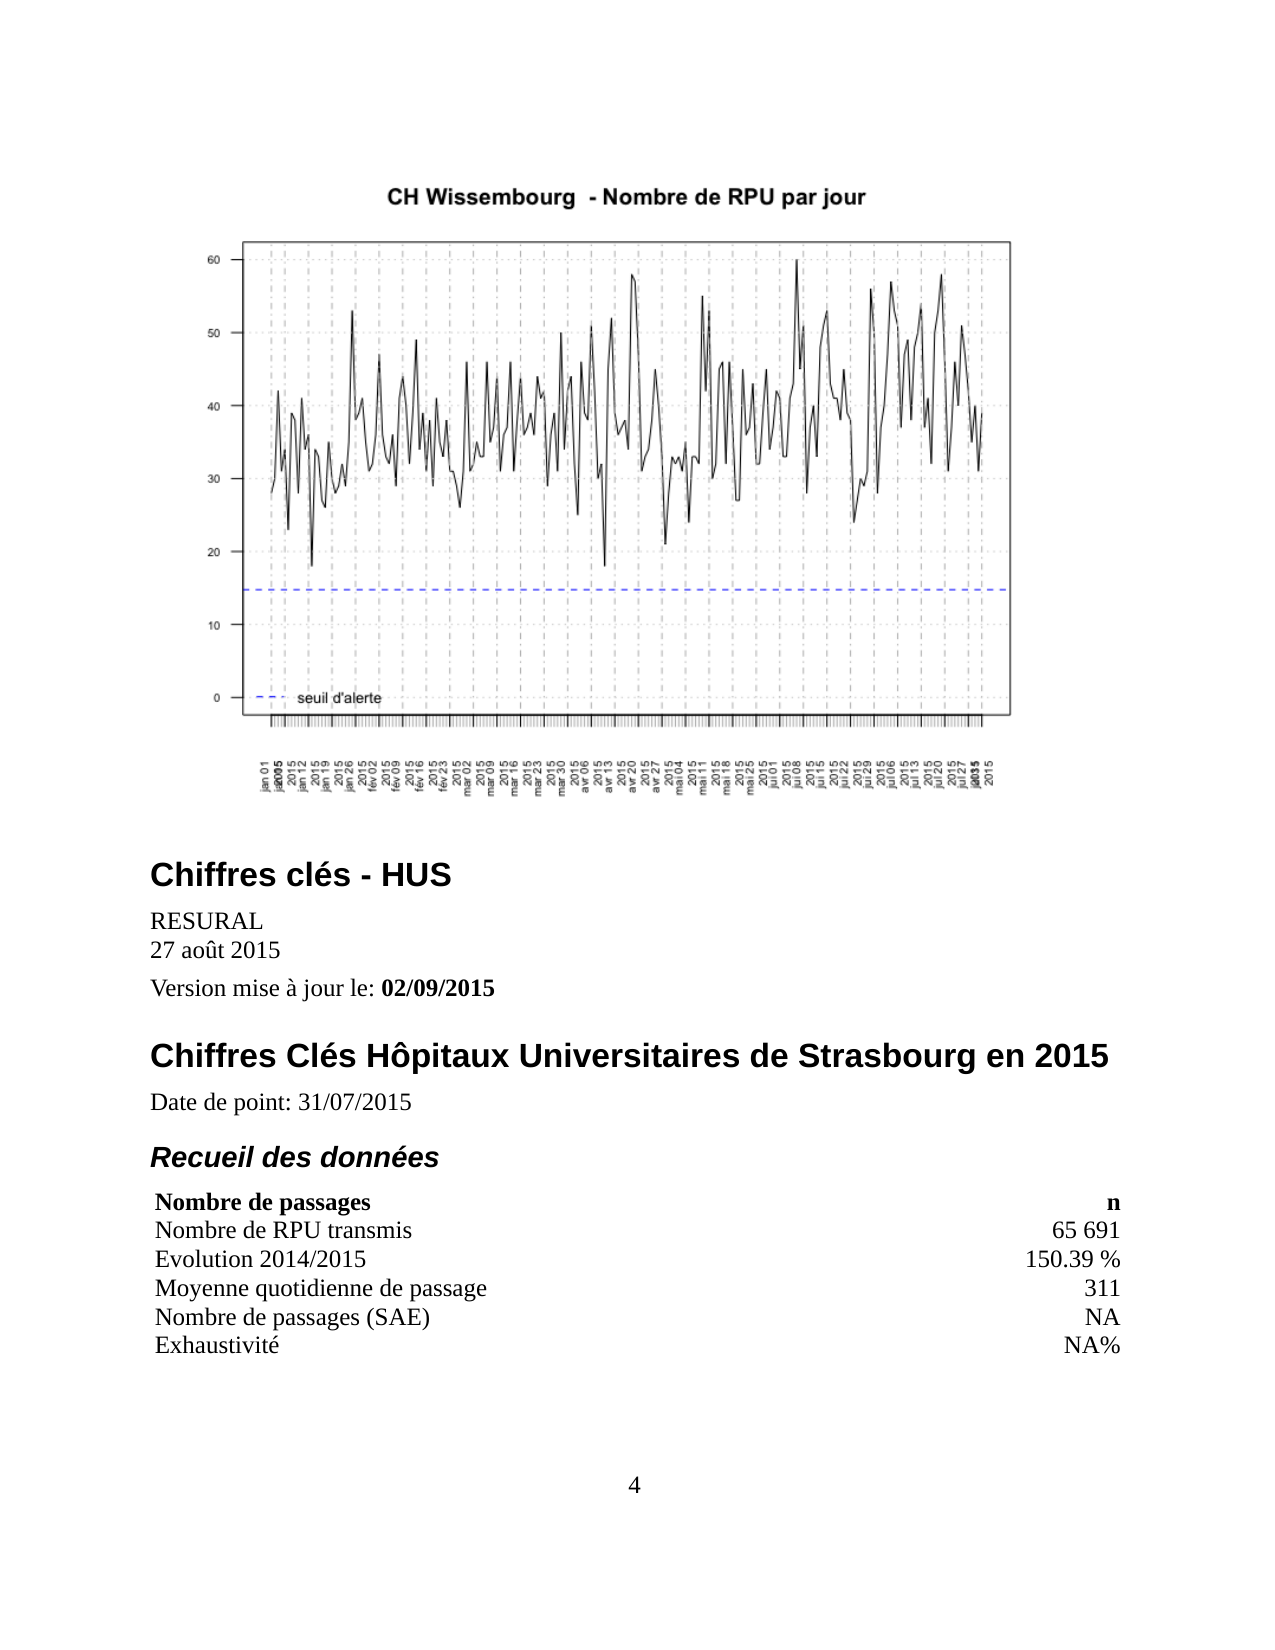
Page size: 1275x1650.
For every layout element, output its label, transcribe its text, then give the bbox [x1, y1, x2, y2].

table_header Nombre de passages [150, 1187, 637, 1215]
text RESURAL 27 août 2015 [150, 906, 1125, 964]
table_cell Evolution 2014/2015 [150, 1244, 637, 1273]
table_cell NA [638, 1302, 1125, 1330]
table_cell NA% [638, 1330, 1125, 1359]
table_cell Nombre de passages (SAE) [150, 1302, 637, 1330]
subtitle Chiffres clés - HUS [150, 855, 1125, 894]
table_cell 150.39 % [638, 1244, 1125, 1273]
table_header n [638, 1187, 1125, 1215]
table_cell 65 691 [638, 1215, 1125, 1244]
picture [150, 150, 1058, 831]
table_cell Nombre de RPU transmis [150, 1215, 637, 1244]
table_cell 311 [638, 1273, 1125, 1302]
text Version mise à jour le: 02/09/2015 [150, 973, 1125, 1002]
subtitle Recueil des données [150, 1141, 1125, 1174]
text Date de point: 31/07/2015 [150, 1087, 1125, 1116]
subtitle Chiffres Clés Hôpitaux Universitaires de Strasbourg en 2015 [150, 1036, 1125, 1074]
table_cell Moyenne quotidienne de passage [150, 1273, 637, 1302]
table_cell Exhaustivité [150, 1330, 637, 1359]
